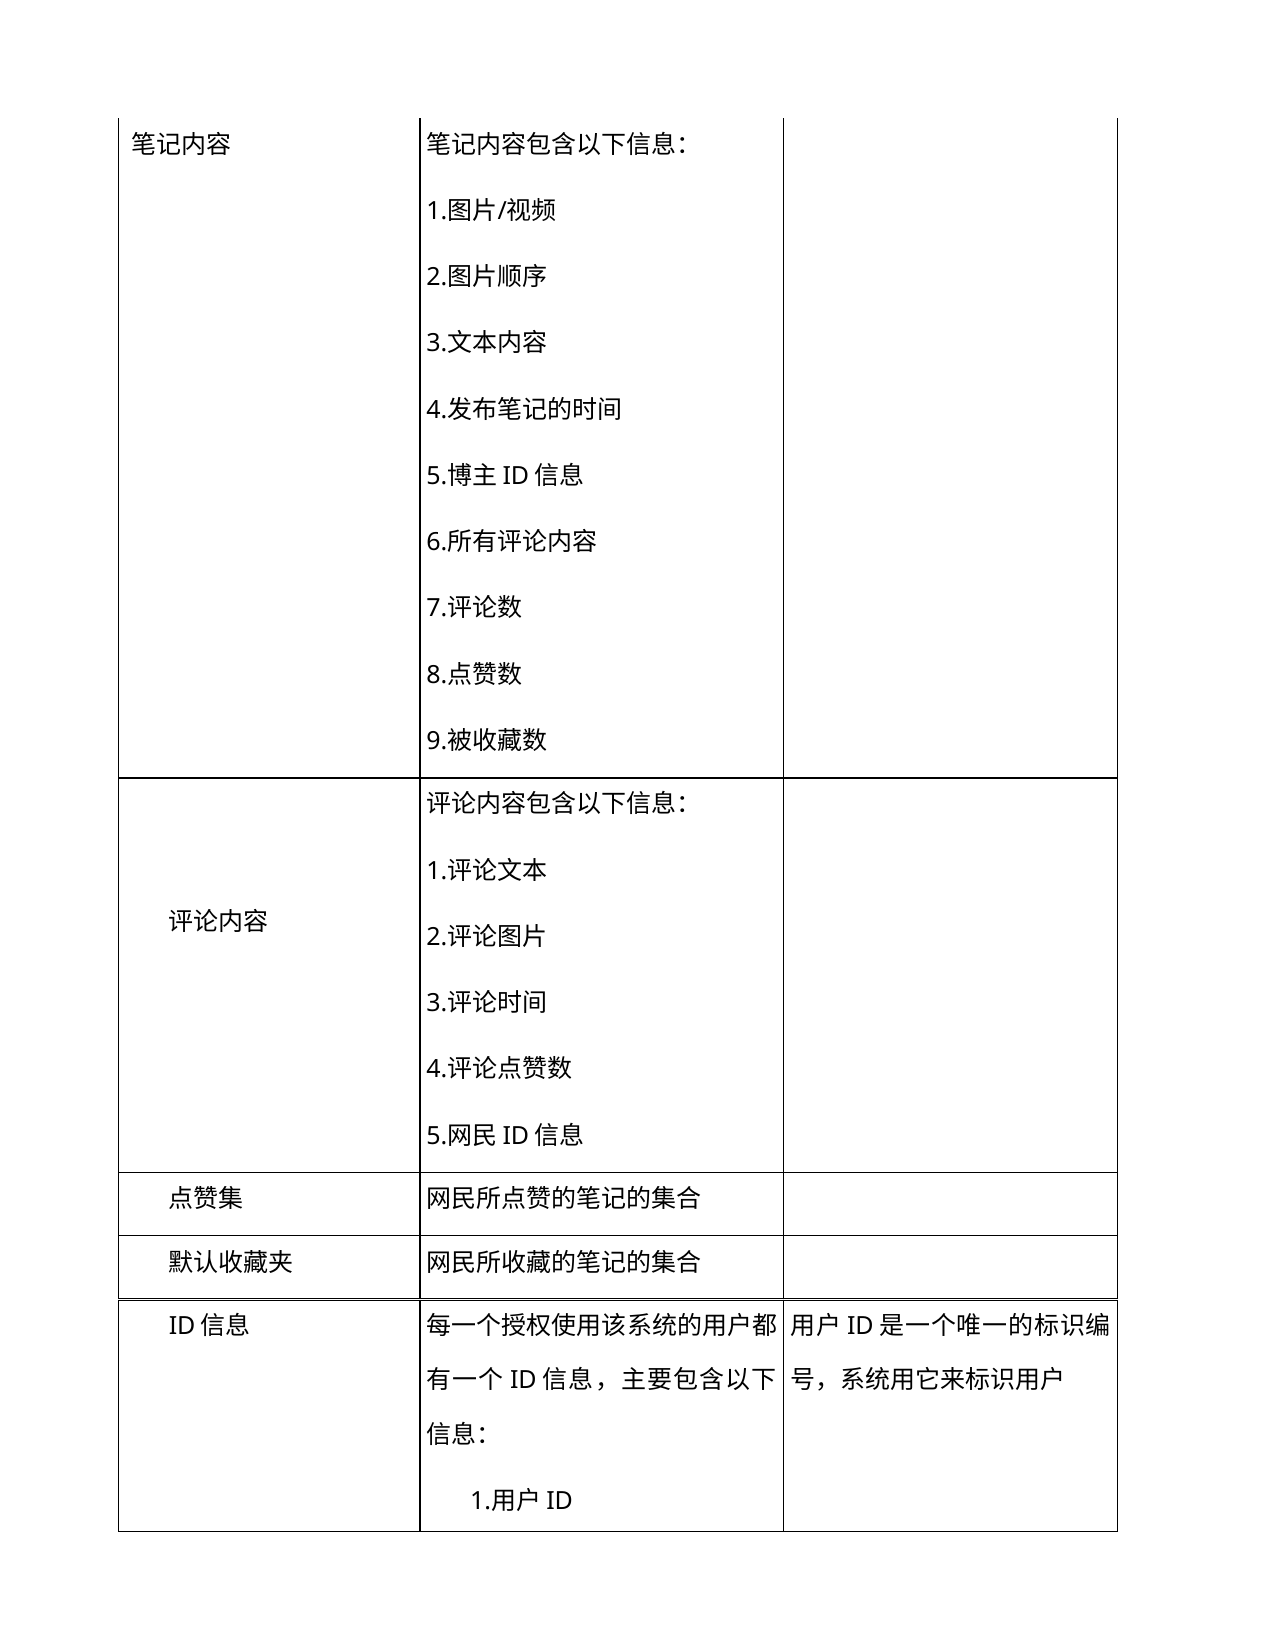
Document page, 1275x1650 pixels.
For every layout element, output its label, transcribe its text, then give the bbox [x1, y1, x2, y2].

table_cell 点赞集 [119, 1173, 419, 1235]
table_cell 网民所点赞的笔记的集合 [421, 1173, 783, 1235]
table_cell [784, 118, 1117, 777]
table_cell [784, 1236, 1117, 1298]
table_cell 每一个授权使用该系统的用户都有一个ID信息，主要包含以下信息： 1.用户ID [421, 1301, 783, 1531]
table_cell 默认收藏夹 [119, 1236, 419, 1298]
table_cell [784, 1173, 1117, 1235]
table_cell 网民所收藏的笔记的集合 [421, 1236, 783, 1298]
table_cell 评论内容包含以下信息： 1.评论文本 2.评论图片 3.评论时间 4.评论点赞数 5.网民ID信息 [421, 779, 783, 1172]
table_cell 笔记内容包含以下信息： 1.图片/视频 2.图片顺序 3.文本内容 4.发布笔记的时间 5.博主ID信息 6.所有评论内容 7.评论数 8.点赞数 9.被收藏数 [421, 118, 783, 777]
table_cell 用户ID是一个唯一的标识编号，系统用它来标识用户 [784, 1301, 1117, 1531]
table_cell 评论内容 [119, 779, 419, 1172]
table_cell 笔记内容 [119, 118, 419, 777]
table_cell [784, 779, 1117, 1172]
table_cell ID信息 [119, 1301, 419, 1531]
